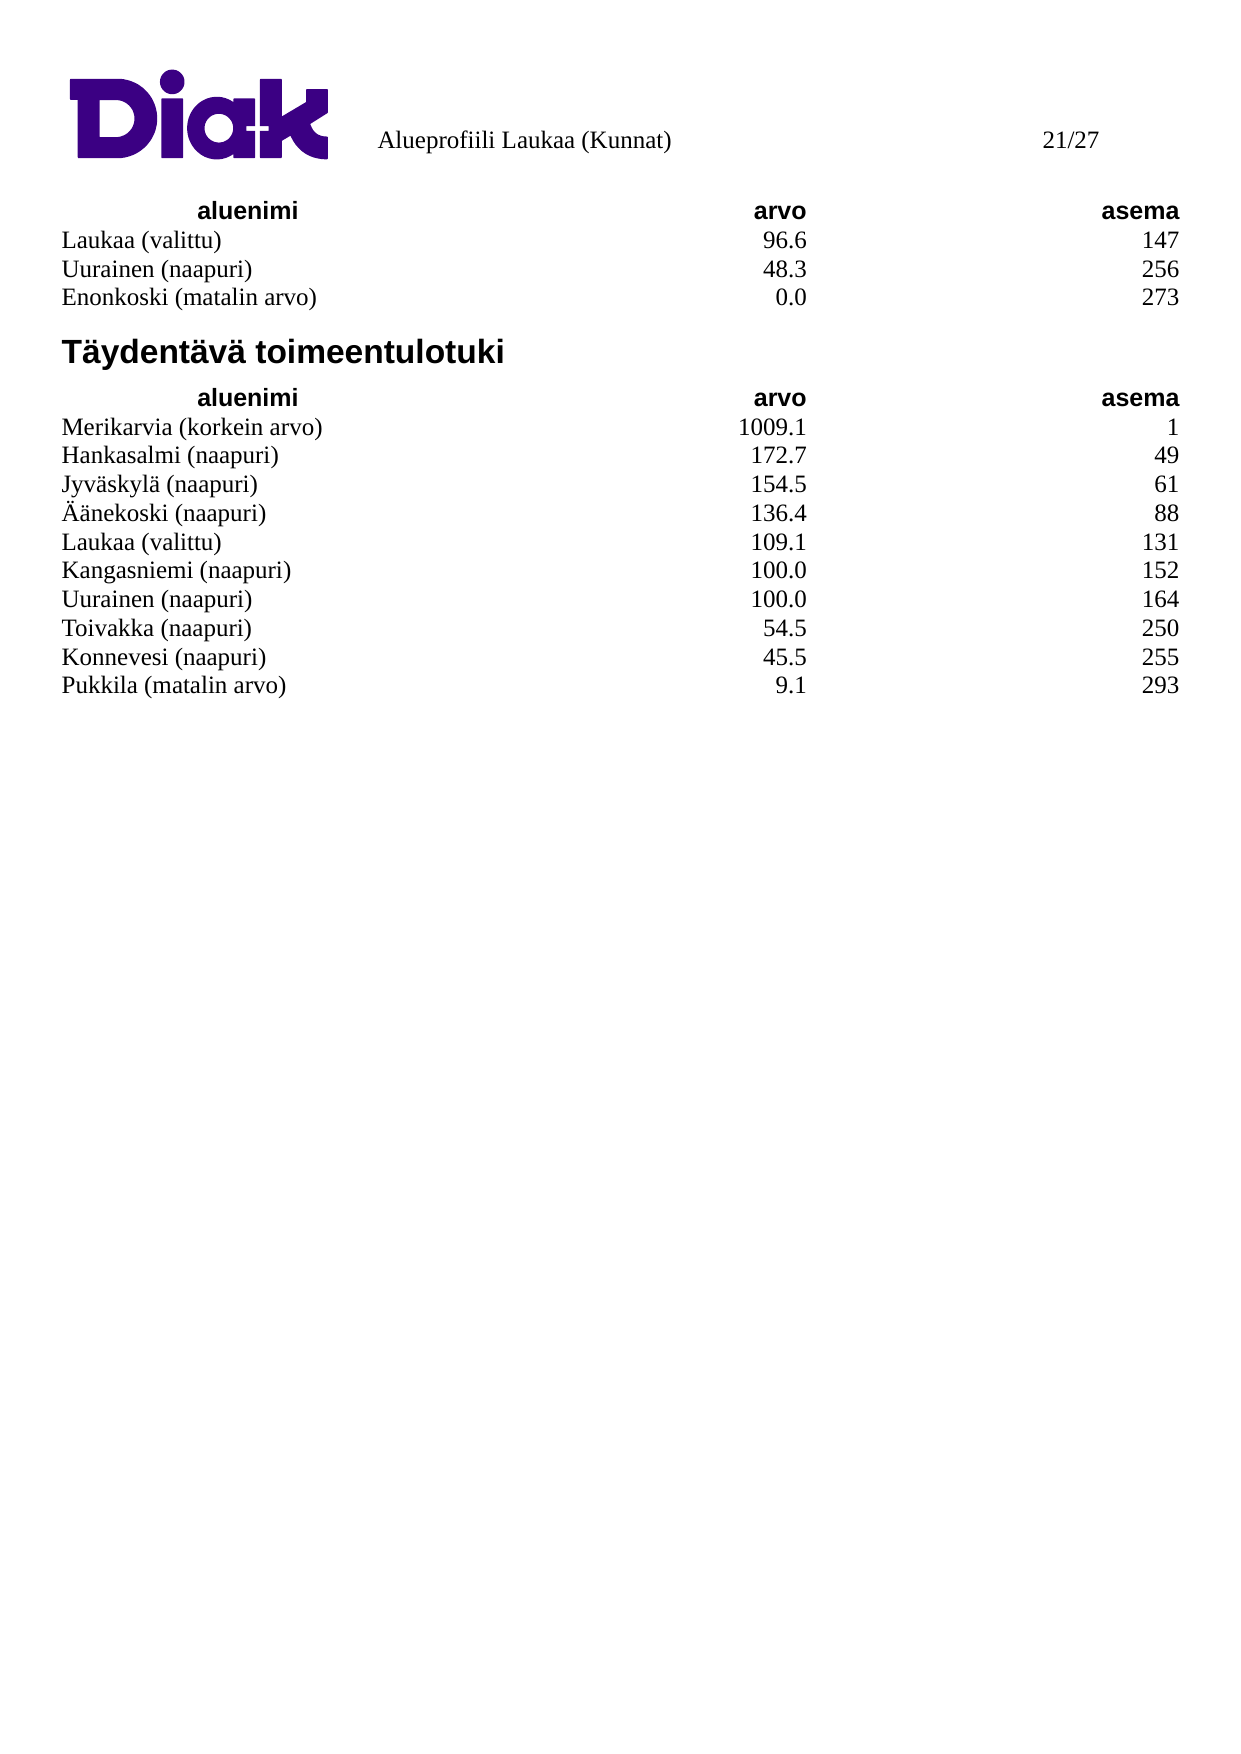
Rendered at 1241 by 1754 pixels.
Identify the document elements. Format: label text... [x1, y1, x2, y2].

table_cell 0.0 [434, 283, 806, 311]
table_cell 172.7 [434, 441, 806, 469]
table_cell Konnevesi (naapuri) [61, 642, 434, 671]
table_header arvo [434, 196, 806, 225]
table_cell 147 [806, 225, 1179, 254]
table_cell 131 [806, 527, 1179, 556]
table_header aluenimi [61, 196, 434, 225]
table_cell Laukaa (valittu) [61, 225, 434, 254]
table_header aluenimi [61, 383, 434, 412]
table_cell Äänekoski (naapuri) [61, 498, 434, 527]
table_cell Uurainen (naapuri) [61, 254, 434, 282]
table_cell 100.0 [434, 584, 806, 613]
table_cell Merikarvia (korkein arvo) [61, 412, 434, 441]
table_cell 109.1 [434, 527, 806, 556]
table_cell 154.5 [434, 469, 806, 498]
table_cell 49 [806, 441, 1179, 469]
table_cell Pukkila (matalin arvo) [61, 671, 434, 699]
table_header asema [806, 383, 1179, 412]
table_cell 54.5 [434, 613, 806, 642]
table_cell 9.1 [434, 671, 806, 699]
table_cell Toivakka (naapuri) [61, 613, 434, 642]
table_cell 136.4 [434, 498, 806, 527]
table_cell 255 [806, 642, 1179, 671]
table_header asema [806, 196, 1179, 225]
table_cell 61 [806, 469, 1179, 498]
table_cell 256 [806, 254, 1179, 282]
table_cell 1 [806, 412, 1179, 441]
table_cell 100.0 [434, 556, 806, 584]
table_cell 48.3 [434, 254, 806, 282]
table_cell 96.6 [434, 225, 806, 254]
table_cell Uurainen (naapuri) [61, 584, 434, 613]
table_cell 1009.1 [434, 412, 806, 441]
table_cell 45.5 [434, 642, 806, 671]
table_cell Kangasniemi (naapuri) [61, 556, 434, 584]
table_cell Enonkoski (matalin arvo) [61, 283, 434, 311]
table_cell Hankasalmi (naapuri) [61, 441, 434, 469]
table_cell Laukaa (valittu) [61, 527, 434, 556]
table_cell 293 [806, 671, 1179, 699]
table_cell 273 [806, 283, 1179, 311]
table_cell 152 [806, 556, 1179, 584]
subtitle Täydentävä toimeentulotuki [61, 332, 1179, 371]
table_cell Jyväskylä (naapuri) [61, 469, 434, 498]
table_cell 250 [806, 613, 1179, 642]
table_cell 164 [806, 584, 1179, 613]
table_header arvo [434, 383, 806, 412]
table_cell 88 [806, 498, 1179, 527]
